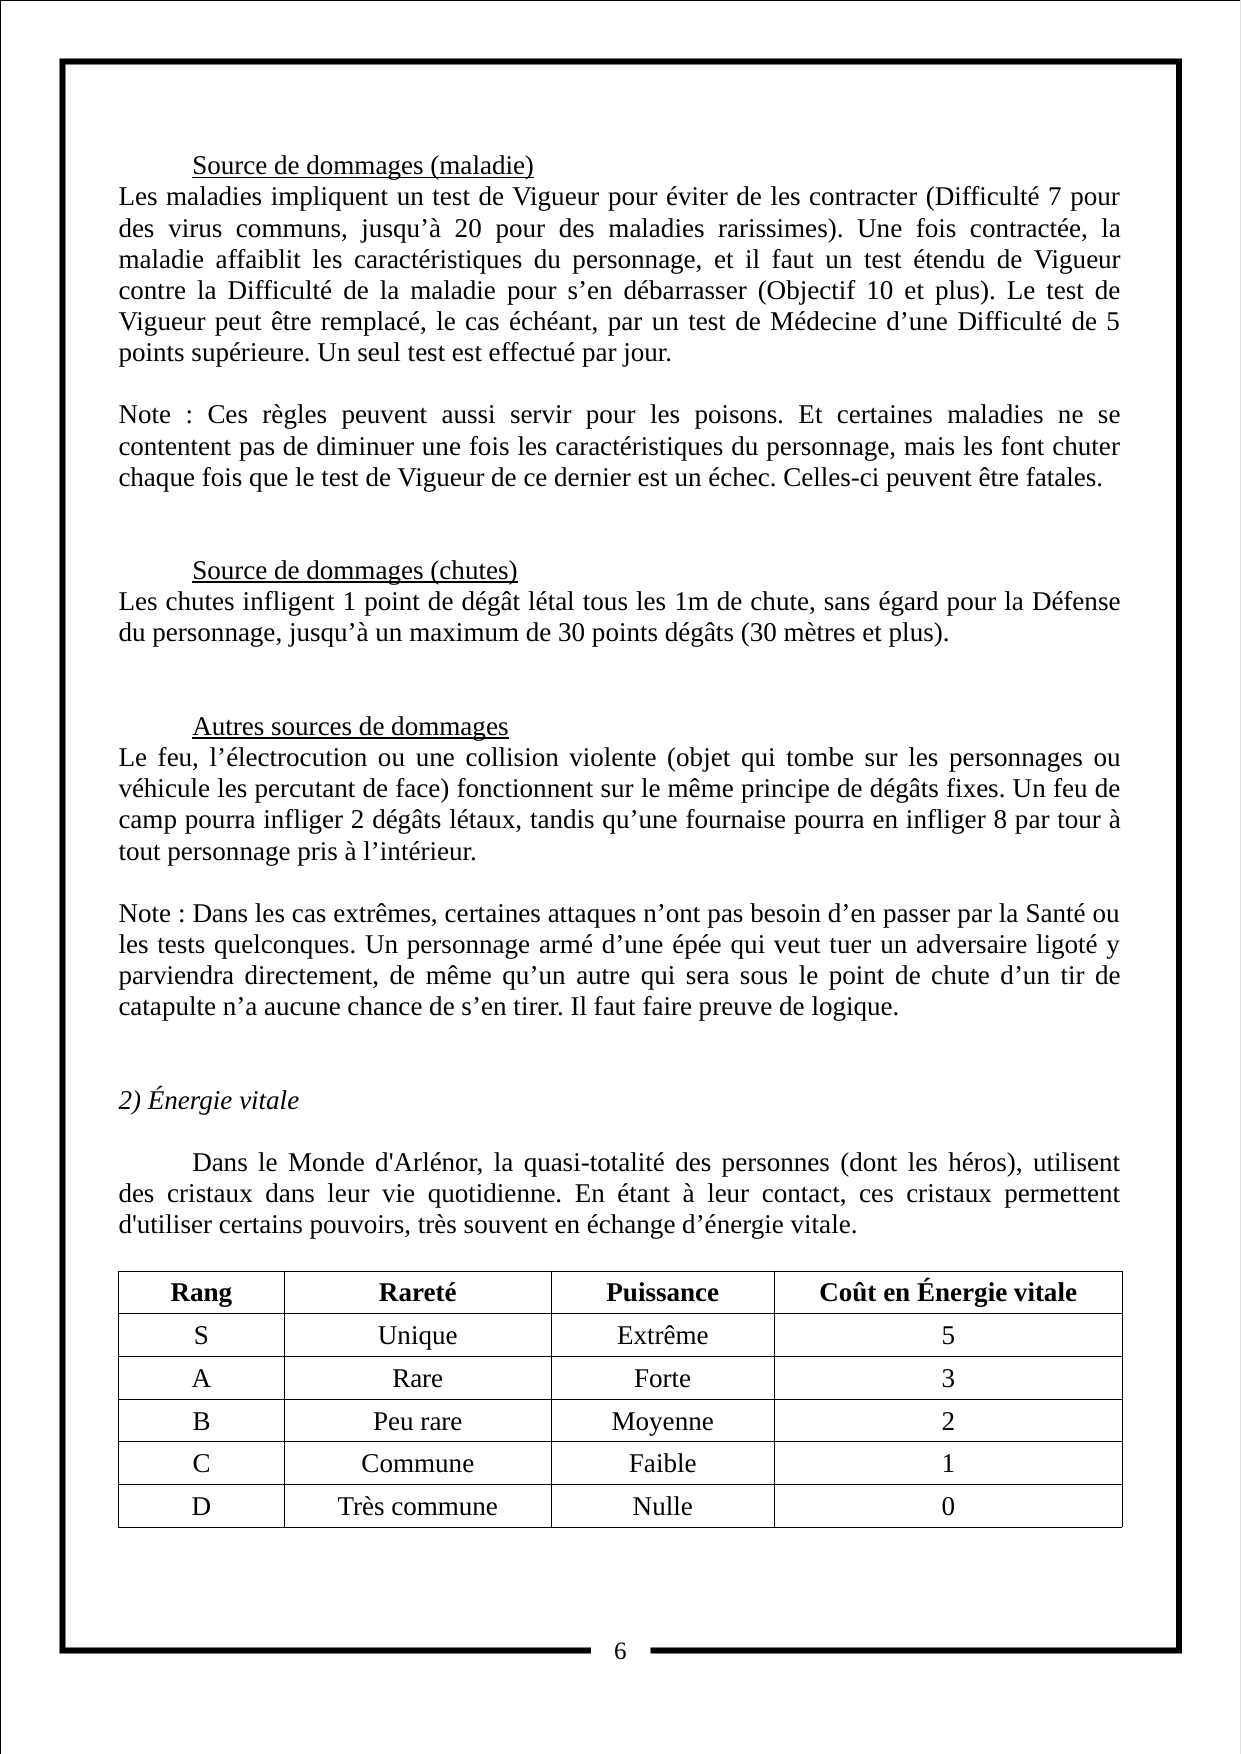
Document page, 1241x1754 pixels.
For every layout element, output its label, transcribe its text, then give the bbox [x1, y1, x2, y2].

text Source de dommages (chutes) [118, 554, 1122, 585]
table_cell Rare [285, 1357, 551, 1399]
table_cell Nulle [552, 1485, 774, 1527]
table_cell Très commune [285, 1485, 551, 1527]
text Les chutes infligent 1 point de dégât létal tous les 1m de chute, sans égard pour la Défense du personnage, jusqu’à un maximum de 30 points dégâts (30 mètres et plus). [118, 585, 1122, 648]
table_cell 5 [775, 1314, 1122, 1356]
table_cell Extrême [552, 1314, 774, 1356]
table_cell Unique [285, 1314, 551, 1356]
text Dans le Monde d'Arlénor, la quasi-totalité des personnes (dont les héros), utilisent des cristaux dans leur vie quotidienne. En étant à leur contact, ces cristaux permettent d'utiliser certains pouvoirs, très souvent en échange d’énergie vitale. [118, 1146, 1122, 1239]
table_cell C [119, 1442, 284, 1484]
table_cell Forte [552, 1357, 774, 1399]
table_cell Moyenne [552, 1400, 774, 1441]
table_cell 1 [775, 1442, 1122, 1484]
text Autres sources de dommages [118, 710, 1122, 741]
table_cell 2 [775, 1400, 1122, 1441]
text Note : Dans les cas extrêmes, certaines attaques n’ont pas besoin d’en passer par la Santé ou les tests quelconques. Un personnage armé d’une épée qui veut tuer un adversaire ligoté y parviendra directement, de même qu’un autre qui sera sous le point de chute d’un tir de catapulte n’a aucune chance de s’en tirer. Il faut faire preuve de logique. [118, 897, 1122, 1021]
table_header Puissance [552, 1272, 774, 1313]
table_cell S [119, 1314, 284, 1356]
table_cell D [119, 1485, 284, 1527]
text Note : Ces règles peuvent aussi servir pour les poisons. Et certaines maladies ne se contentent pas de diminuer une fois les caractéristiques du personnage, mais les font chuter chaque fois que le test de Vigueur de ce dernier est un échec. Celles-ci peuvent être fatales. [118, 398, 1122, 492]
text 2) Énergie vitale [118, 1084, 1122, 1115]
table_cell A [119, 1357, 284, 1399]
text Source de dommages (maladie) [118, 149, 1122, 181]
table_cell B [119, 1400, 284, 1441]
table_cell Peu rare [285, 1400, 551, 1441]
picture [1, 1, 1240, 1754]
table_cell Commune [285, 1442, 551, 1484]
table_cell 3 [775, 1357, 1122, 1399]
table_cell Faible [552, 1442, 774, 1484]
table_header Rareté [285, 1272, 551, 1313]
table_header Rang [119, 1272, 284, 1313]
table_cell 0 [775, 1485, 1122, 1527]
text Les maladies impliquent un test de Vigueur pour éviter de les contracter (Difficulté 7 pour des virus communs, jusqu’à 20 pour des maladies rarissimes). Une fois contractée, la maladie affaiblit les caractéristiques du personnage, et il faut un test étendu de Vigueur contre la Difficulté de la maladie pour s’en débarrasser (Objectif 10 et plus). Le test de Vigueur peut être remplacé, le cas échéant, par un test de Médecine d’une Difficulté de 5 points supérieure. Un seul test est effectué par jour. [118, 181, 1122, 367]
text Le feu, l’électrocution ou une collision violente (objet qui tombe sur les personnages ou véhicule les percutant de face) fonctionnent sur le même principe de dégâts fixes. Un feu de camp pourra infliger 2 dégâts létaux, tandis qu’une fournaise pourra en infliger 8 par tour à tout personnage pris à l’intérieur. [118, 741, 1122, 866]
table_header Coût en Énergie vitale [775, 1272, 1122, 1313]
